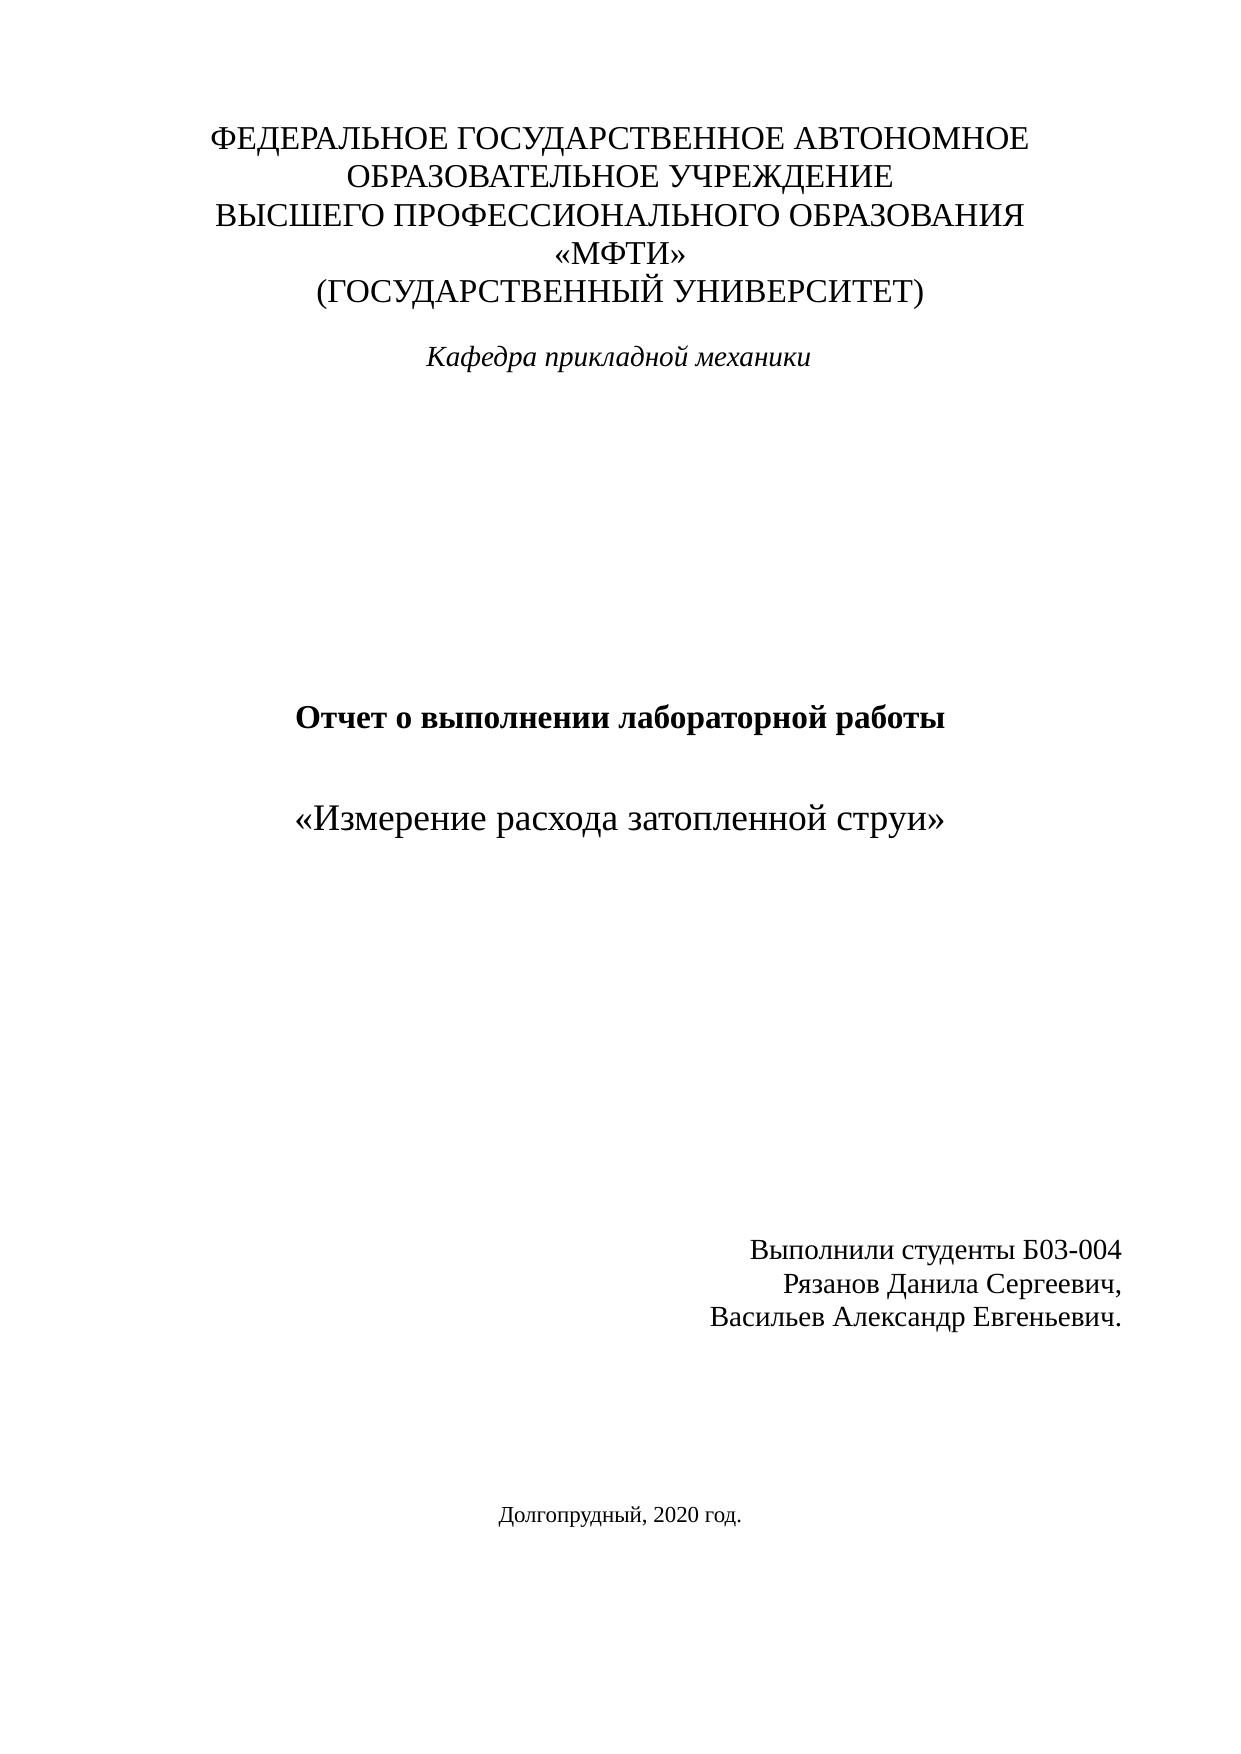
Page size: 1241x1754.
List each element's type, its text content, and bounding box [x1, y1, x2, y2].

text ОБРАЗОВАТЕЛЬНОЕ УЧРЕЖДЕНИЕ [177, 156, 1063, 195]
text «Измерение расхода затопленной струи» [118, 795, 1122, 838]
text Отчет о выполнении лабораторной работы [118, 698, 1122, 736]
text Кафедра прикладной механики [118, 339, 1122, 373]
text Выполнили студенты Б03-004 [118, 1232, 1122, 1266]
text «МФТИ» [177, 233, 1063, 271]
text Васильев Александр Евгеньевич. [118, 1299, 1122, 1333]
text (ГОСУДАРСТВЕННЫЙ УНИВЕРСИТЕТ) [177, 271, 1063, 310]
text ВЫСШЕГО ПРОФЕССИОНАЛЬНОГО ОБРАЗОВАНИЯ [177, 195, 1063, 233]
text Долгопрудный, 2020 год. [118, 1501, 1122, 1527]
text Рязанов Данила Сергеевич, [118, 1266, 1122, 1299]
text ФЕДЕРАЛЬНОЕ ГОСУДАРСТВЕННОЕ АВТОНОМНОЕ [177, 118, 1063, 156]
